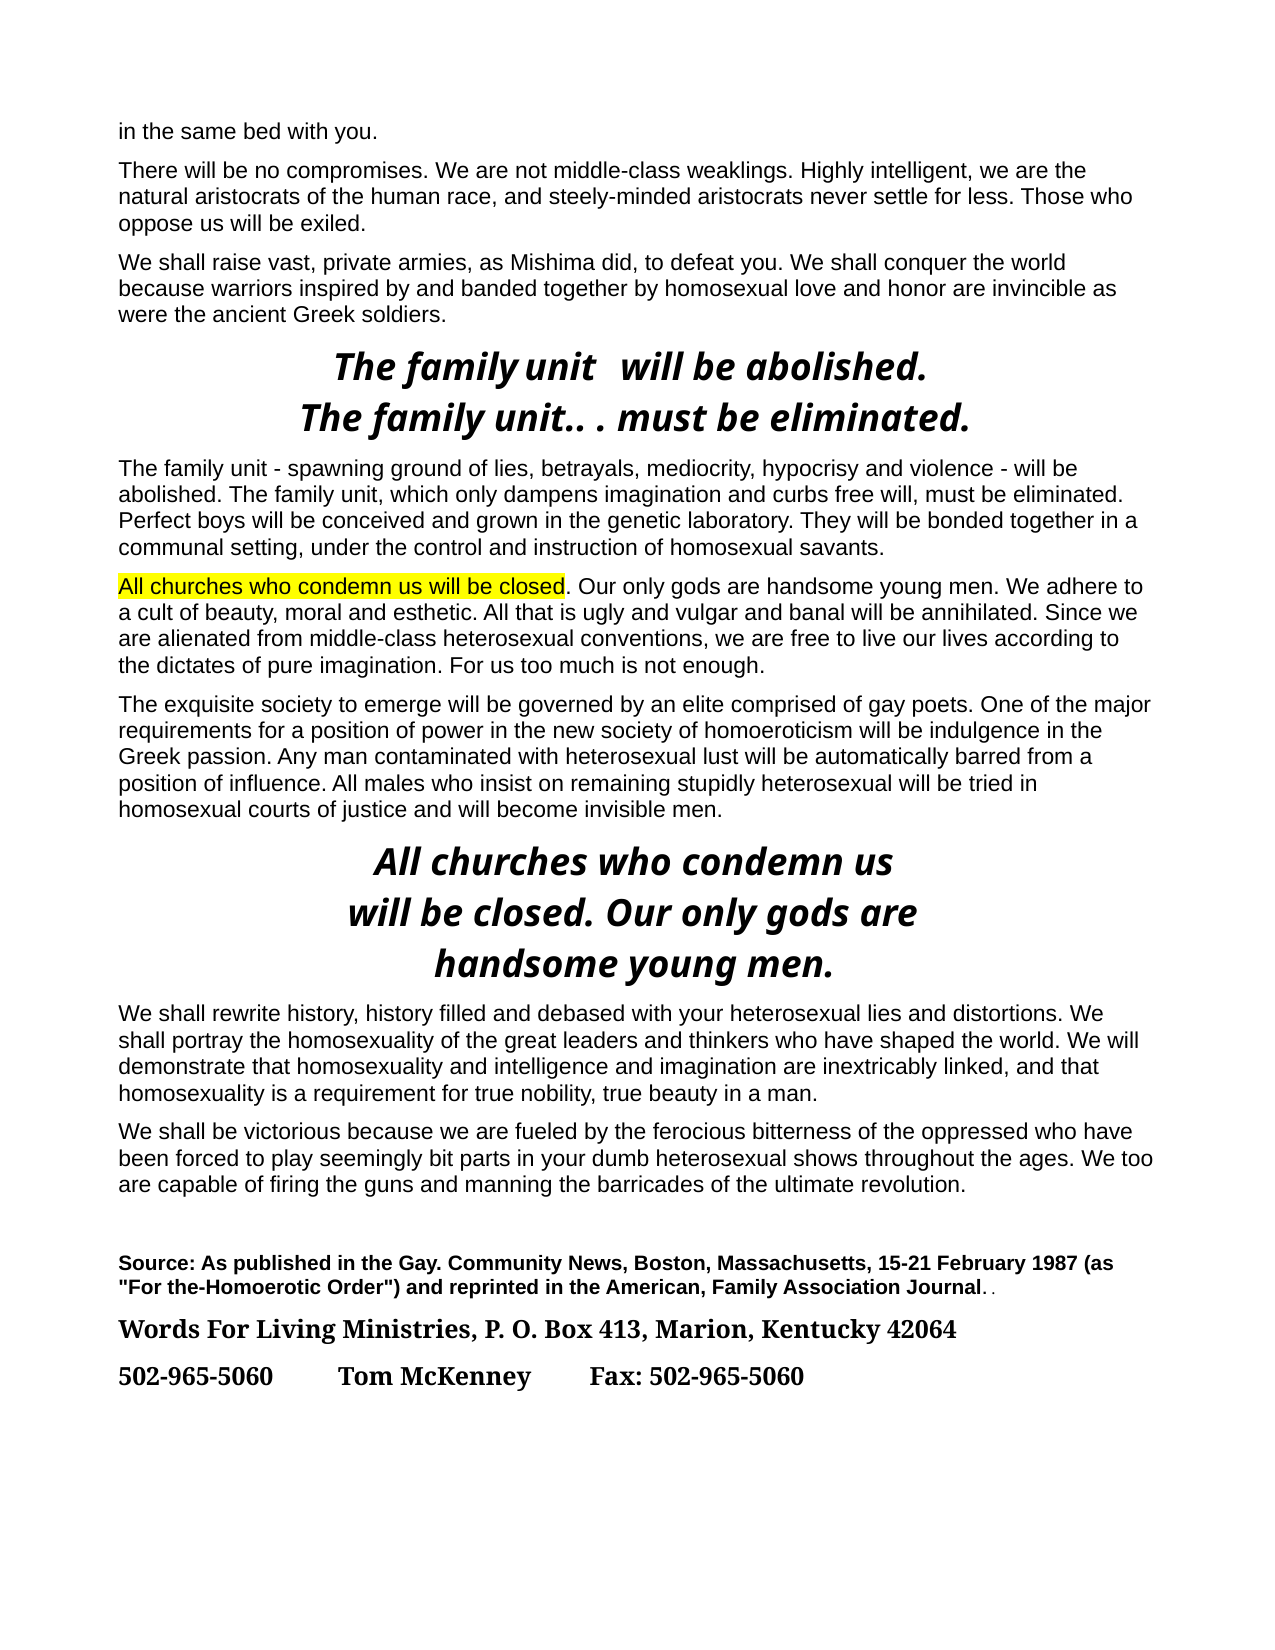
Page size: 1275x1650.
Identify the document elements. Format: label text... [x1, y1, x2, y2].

text We shall raise vast, private armies, as Mishima did, to defeat you. We shall conquer the world because warriors inspired by and banded together by homosexual love and honor are invincible as were the ancient Greek soldiers. [118, 248, 1157, 328]
text There will be no compromises. We are not middle-class weaklings. Highly intelligent, we are the natural aristocrats of the human race, and steely-minded aristocrats never settle for less. Those who oppose us will be exiled. [118, 157, 1157, 236]
text All churches who condemn us will be closed. Our only gods are handsome young men. [118, 835, 1157, 988]
text The family unit will be abolished. The family unit.. . must be eliminated. [118, 340, 1157, 442]
text 502-965-5060 Tom McKenney Fax: 502-965-5060 [118, 1358, 1157, 1392]
text Source: As published in the Gay. Community News, Boston, Massachusetts, 15-21 February 1987 (as "For the-Homoerotic Order") and reprinted in the American, Family Association Journal. . [118, 1251, 1157, 1299]
text We shall be victorious because we are fueled by the ferocious bitterness of the oppressed who have been forced to play seemingly bit parts in your dumb heterosexual shows throughout the ages. We too are capable of firing the guns and manning the barricades of the ultimate revolution. [118, 1118, 1157, 1197]
text Words For Living Ministries, P. O. Box 413, Marion, Kentucky 42064 [118, 1312, 1157, 1346]
text All churches who condemn us will be closed. Our only gods are handsome young men. We adhere to a cult of beauty, moral and esthetic. All that is ugly and vulgar and banal will be annihilated. Since we are alienated from middle-class heterosexual conventions, we are free to live our lives according to the dictates of pure imagination. For us too much is not enough. [118, 573, 1157, 678]
text We shall rewrite history, history filled and debased with your heterosexual lies and distortions. We shall portray the homosexuality of the great leaders and thinkers who have shaped the world. We will demonstrate that homosexuality and intelligence and imagination are inextricably linked, and that homosexuality is a requirement for true nobility, true beauty in a man. [118, 1000, 1157, 1106]
text in the same bed with you. [118, 118, 1157, 144]
text The exquisite society to emerge will be governed by an elite comprised of gay poets. One of the major requirements for a position of power in the new society of homoeroticism will be indulgence in the Greek passion. Any man contaminated with heterosexual lust will be automatically barred from a position of influence. All males who insist on remaining stupidly heterosexual will be tried in homosexual courts of justice and will become invisible men. [118, 691, 1157, 822]
text The family unit - spawning ground of lies, betrayals, mediocrity, hypocrisy and violence - will be abolished. The family unit, which only dampens imagination and curbs free will, must be eliminated. Perfect boys will be conceived and grown in the genetic laboratory. They will be bonded together in a communal setting, under the control and instruction of homosexual savants. [118, 455, 1157, 560]
